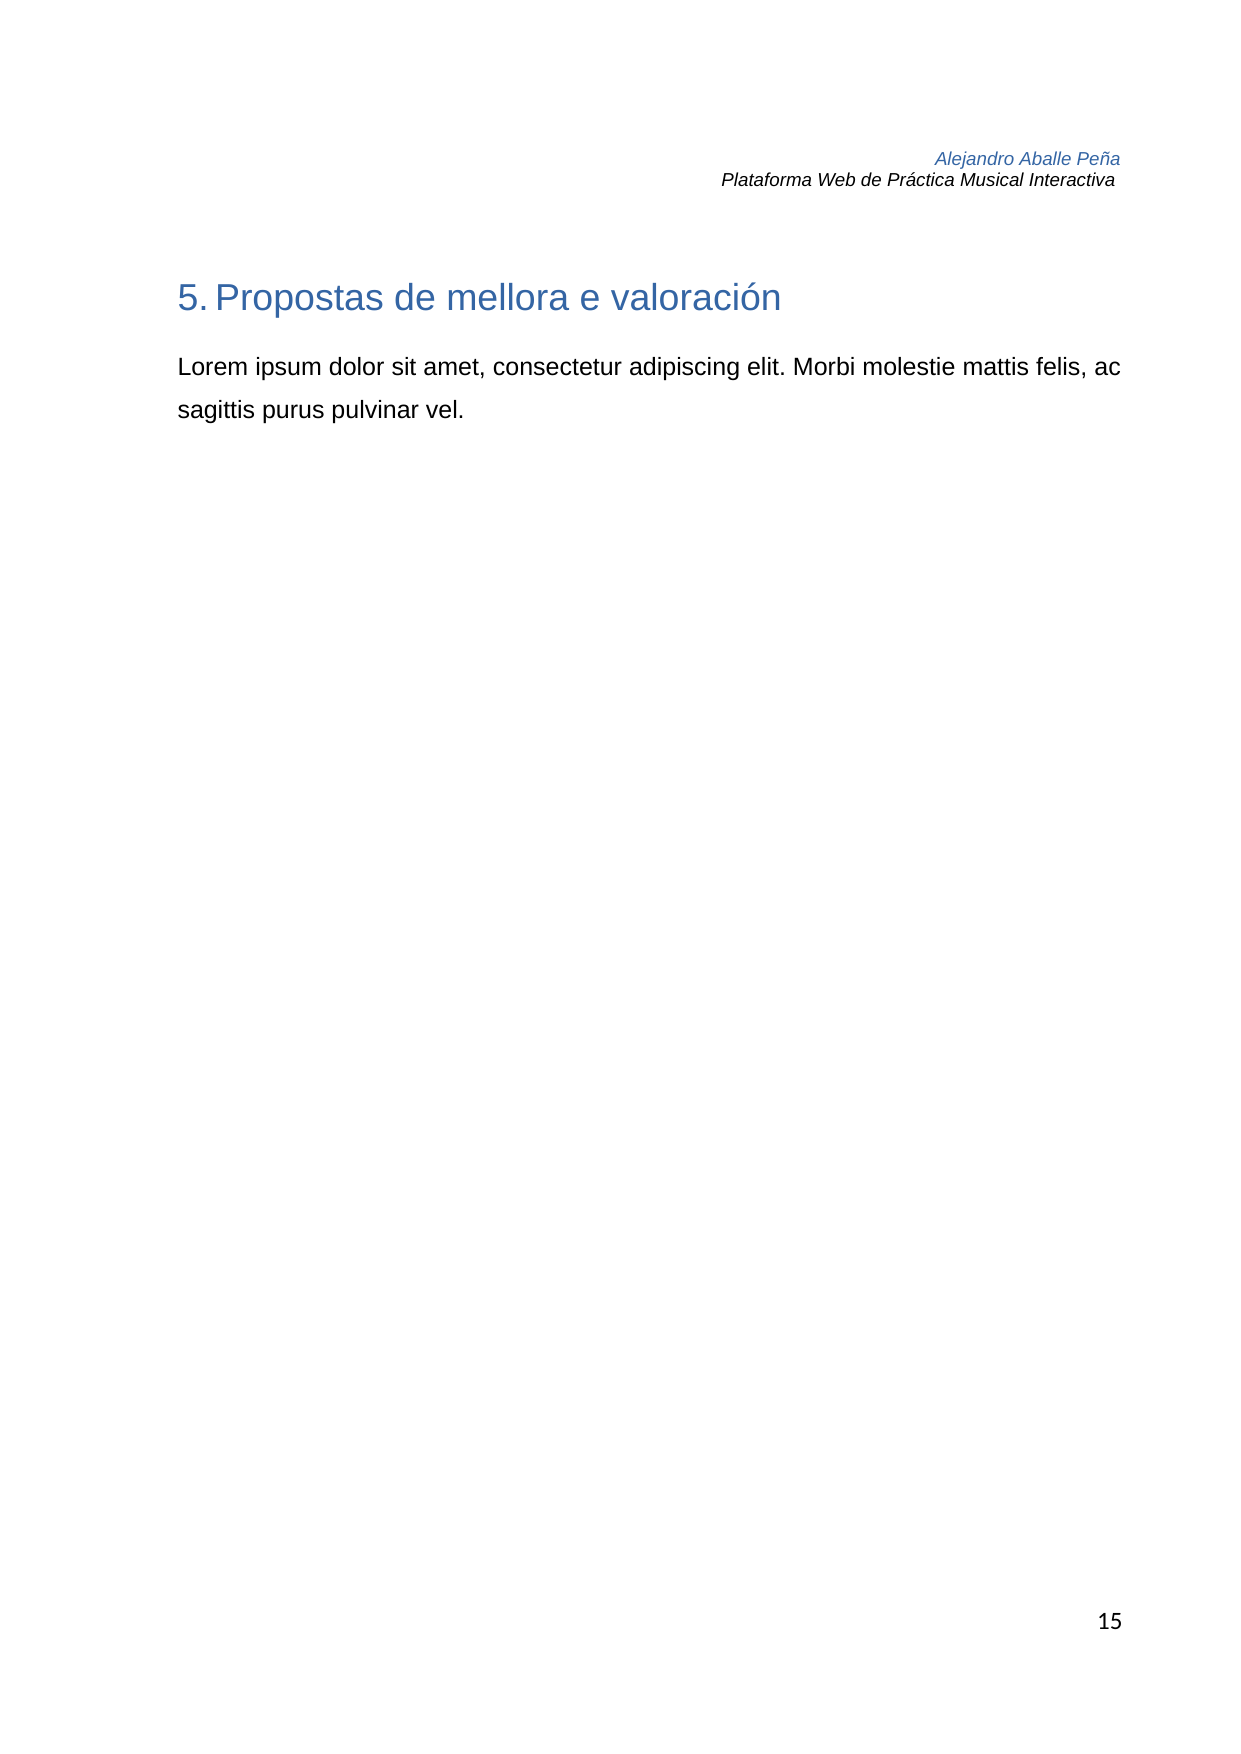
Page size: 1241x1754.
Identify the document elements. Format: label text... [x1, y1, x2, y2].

text Lorem ipsum dolor sit amet, consectetur adipiscing elit. Morbi molestie mattis felis, ac sagittis purus pulvinar vel. [177, 352, 1122, 424]
subtitle Propostas de mellora e valoración [177, 275, 1122, 318]
